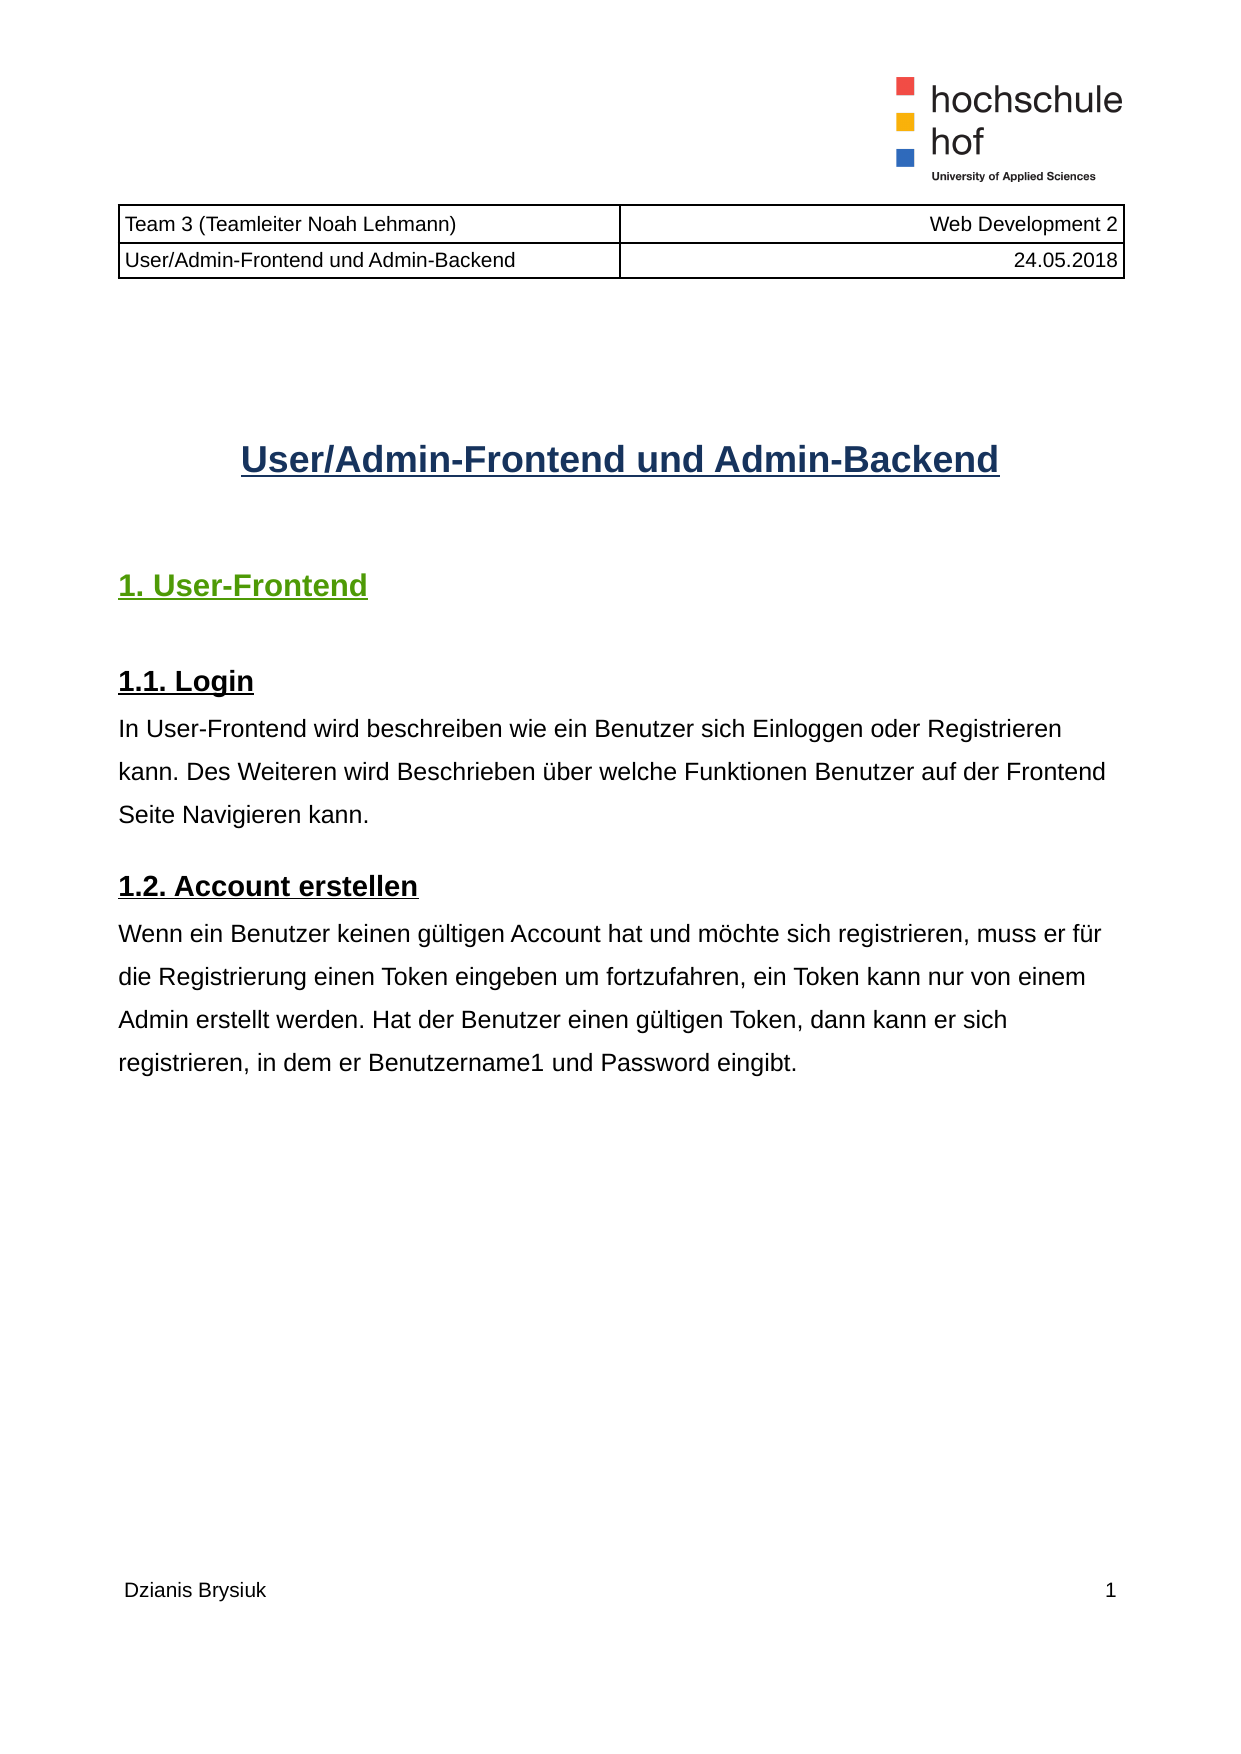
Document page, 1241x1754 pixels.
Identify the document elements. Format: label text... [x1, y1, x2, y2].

text In User-Frontend wird beschreiben wie ein Benutzer sich Einloggen oder Registrieren kann. Des Weiteren wird Beschrieben über welche Funktionen Benutzer auf der Frontend Seite Navigieren kann. [118, 714, 1122, 829]
text 1.2. Account erstellen [118, 869, 1122, 902]
picture [896, 77, 1122, 182]
text 1. User-Frontend [118, 567, 1122, 603]
text Wenn ein Benutzer keinen gültigen Account hat und möchte sich registrieren, muss er für die Registrierung einen Token eingeben um fortzufahren, ein Token kann nur von einem Admin erstellt werden. Hat der Benutzer einen gültigen Token, dann kann er sich registrieren, in dem er Benutzername1 und Password eingibt. [118, 919, 1122, 1077]
text 1.1. Login [118, 664, 1122, 697]
text User/Admin-Frontend und Admin-Backend [118, 437, 1122, 481]
